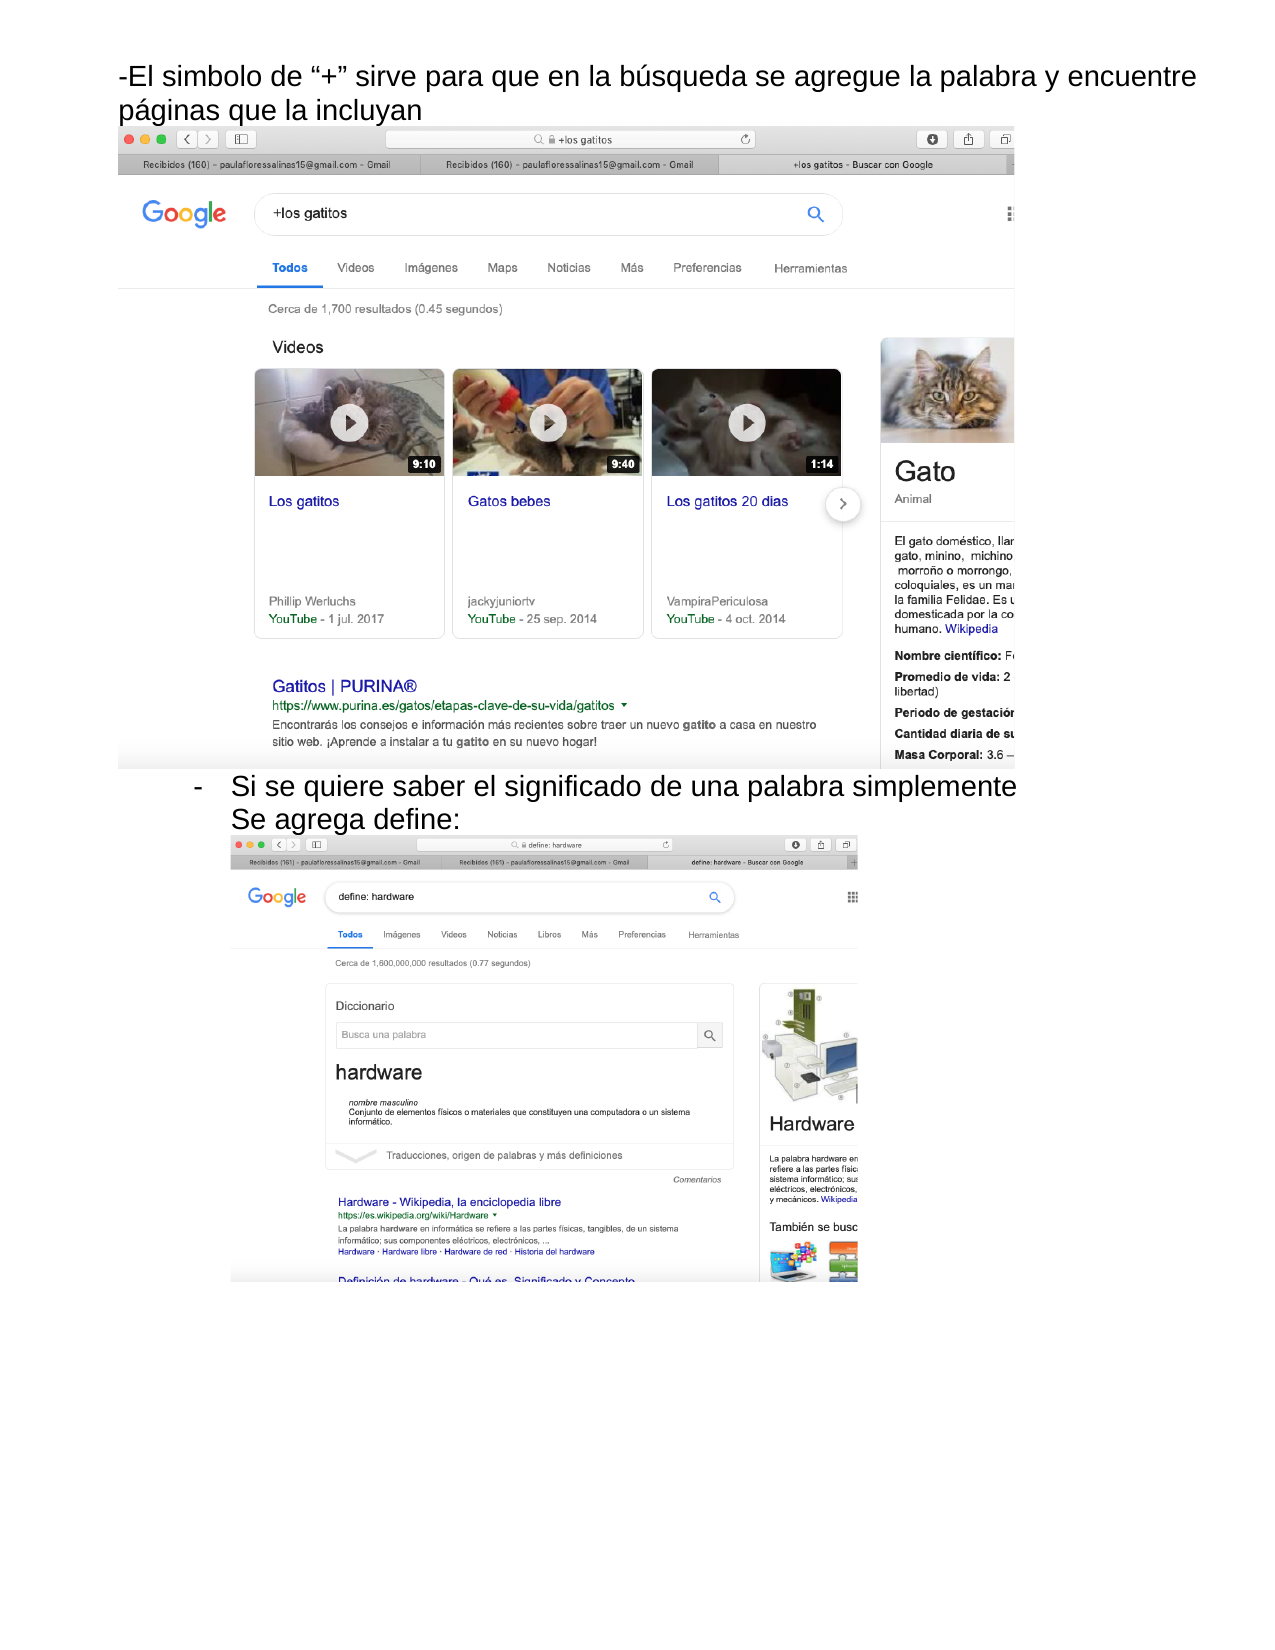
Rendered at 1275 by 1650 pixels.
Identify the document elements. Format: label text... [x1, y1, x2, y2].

text Se agrega define: [231, 802, 1205, 836]
text -El simbolo de “+” sirve para que en la búsqueda se agregue la palabra y encuentre páginas que la incluyan [118, 59, 1205, 126]
list Si se quiere saber el significado de una palabra simplemente [193, 769, 1205, 802]
